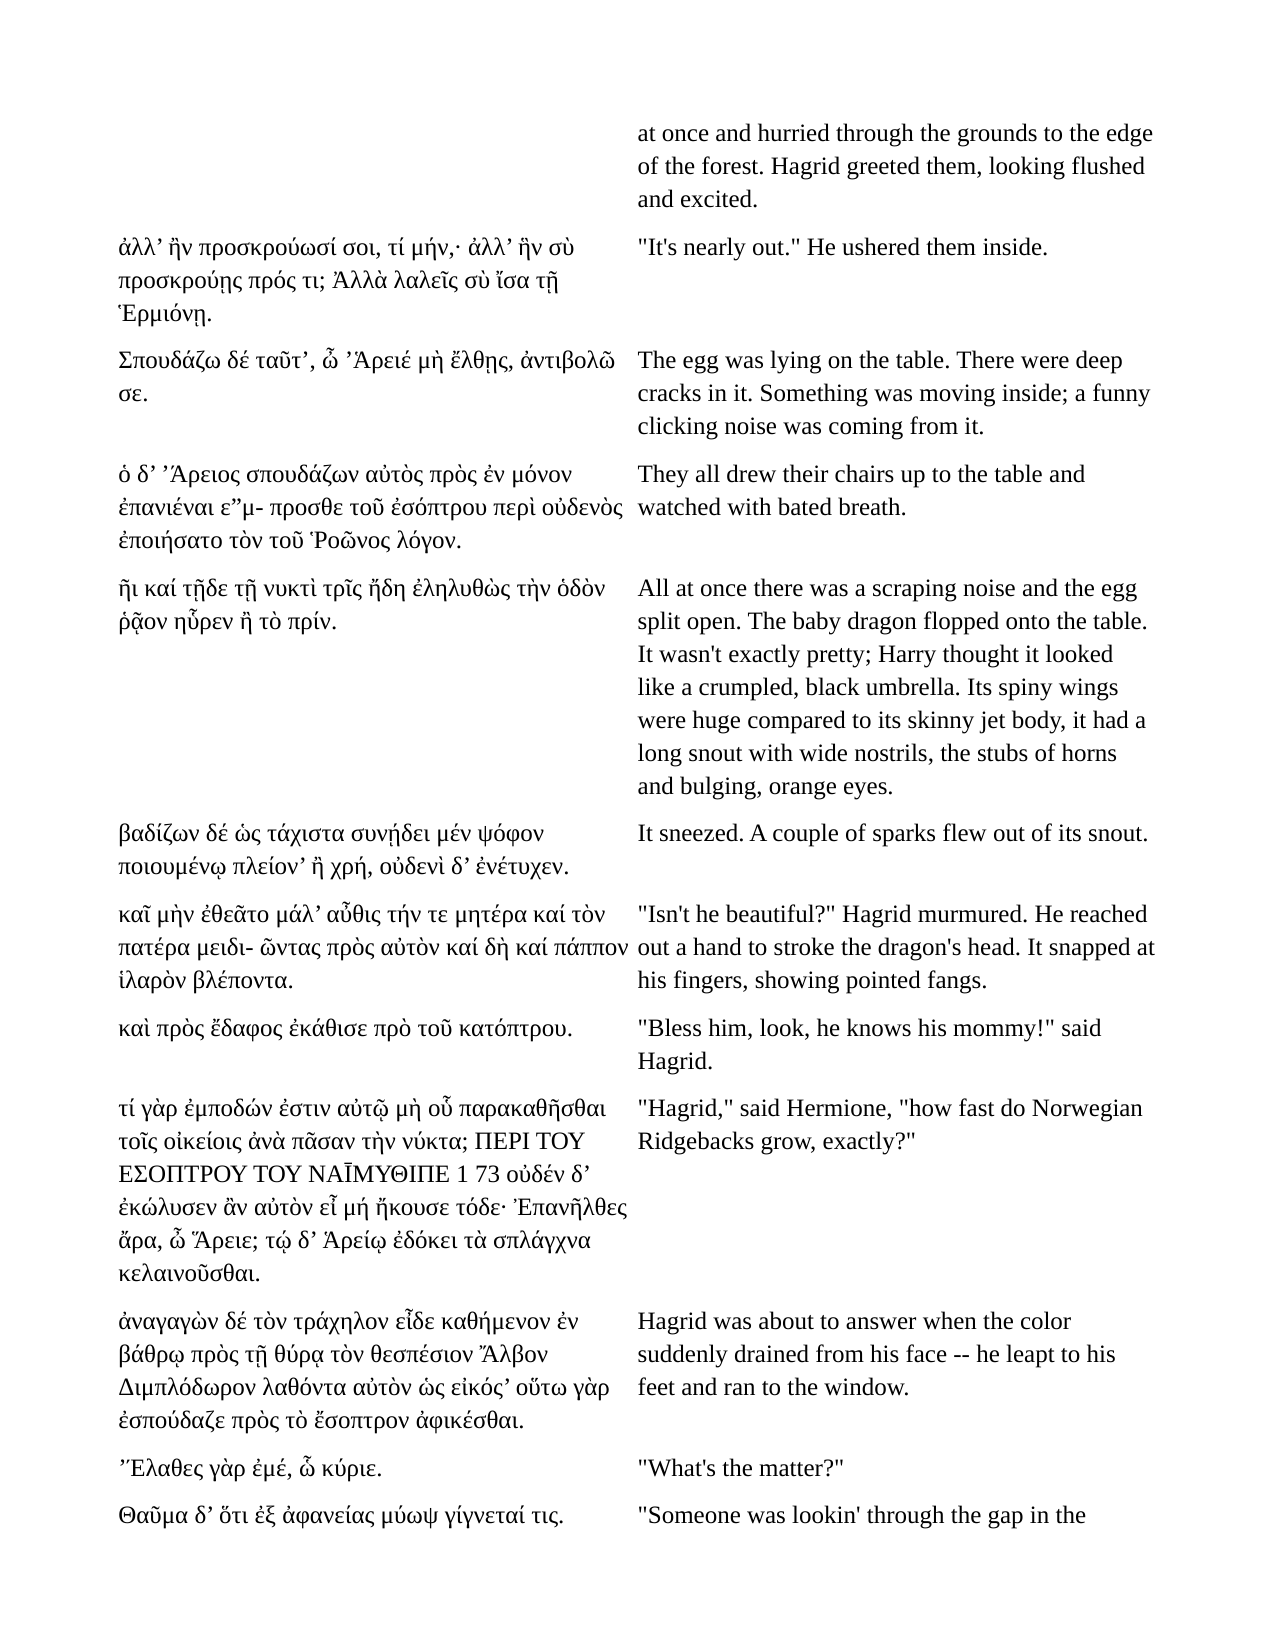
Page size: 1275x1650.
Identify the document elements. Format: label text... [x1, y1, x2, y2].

table_cell All at once there was a scraping noise and the egg split open. The baby dragon flopped onto the table. It wasn't exactly pretty; Harry thought it looked like a crumpled, black umbrella. Its spiny wings were huge compared to its skinny jet body, it had a long snout with wide nostrils, the stubs of horns and bulging, orange eyes. [638, 573, 1157, 818]
table_cell καῖ μὴν ἐθεᾶτο μάλ’ αὖθις τήν τε μητέρα καί τὸν πατέρα μειδι- ῶντας πρὸς αὐτὸν καί δὴ καί πάππον ἱλαρὸν βλέποντα. [118, 899, 637, 1013]
table_cell ἀλλ’ ἢν προσκρούωσί σοι, τί μήν,· ἀλλ’ ἣν σὺ προσκρούῃς πρός τι; Ἀλλὰ λαλεῖς σὺ ἴσα τῇ Ἑρμιόνῃ. [118, 232, 637, 345]
table_cell [118, 118, 637, 232]
table_cell "Isn't he beautiful?" Hagrid murmured. He reached out a hand to stroke the dragon's head. It snapped at his fingers, showing pointed fangs. [638, 899, 1157, 1013]
table_cell ἀναγαγὼν δέ τὸν τράχηλον εἶδε καθήμενον ἐν βάθρῳ πρὸς τῇ θύρᾳ τὸν θεσπέσιον Ἄλβον Διμπλόδωρον λαθόντα αὐτὸν ὡς εἰκός’ οὕτω γὰρ ἐσπούδαζε πρὸς τὸ ἔσοπτρον ἀφικέσθαι. [118, 1306, 637, 1453]
table_cell "Bless him, look, he knows his mommy!" said Hagrid. [638, 1013, 1157, 1093]
table_cell It sneezed. A couple of sparks flew out of its snout. [638, 819, 1157, 899]
table_cell "It's nearly out." He ushered them inside. [638, 232, 1157, 345]
table_cell Σπουδάζω δέ ταῦτ’, ὦ ’Ἁρειέ μὴ ἔλθῃς, ἀντιβολῶ σε. [118, 345, 637, 459]
table_cell βαδίζων δέ ὡς τάχιστα συνῄδει μέν ψόφον ποιουμένῳ πλείον’ ἢ χρή, οὐδενὶ δ’ ἐνέτυχεν. [118, 819, 637, 899]
table_cell "Someone was lookin' through the gap in the [638, 1500, 1157, 1529]
table_cell The egg was lying on the table. There were deep cracks in it. Something was moving inside; a funny clicking noise was coming from it. [638, 345, 1157, 459]
table_cell "What's the matter?" [638, 1453, 1157, 1500]
table_cell καὶ πρὸς ἔδαφος ἐκάθισε πρὸ τοῦ κατόπτρου. [118, 1013, 637, 1093]
table_cell ῆι καί τῇδε τῇ νυκτὶ τρῖς ἤδη ἐληλυθὼς τὴν ὁδὸν ῥᾷον ηὗρεν ἢ τὸ πρίν. [118, 573, 637, 818]
table_cell Hagrid was about to answer when the color suddenly drained from his face -- he leapt to his feet and ran to the window. [638, 1306, 1157, 1453]
table_cell "Hagrid," said Hermione, "how fast do Norwegian Ridgebacks grow, exactly?" [638, 1093, 1157, 1306]
table_cell Θαῦμα δ’ ὅτι ἐξ ἀφανείας μύωψ γίγνεταί τις. [118, 1500, 637, 1529]
table_cell They all drew their chairs up to the table and watched with bated breath. [638, 459, 1157, 573]
table_cell ’Έλαθες γὰρ ἐμέ, ὧ κύριε. [118, 1453, 637, 1500]
table_cell ὁ δ’ ’Άρειος σπουδάζων αὐτὸς πρὸς ἐν μόνον ἐπανιέναι ε”μ- προσθε τοῦ ἐσόπτρου περὶ οὐδενὸς ἐποιήσατο τὸν τοῦ Ῥοῶνος λόγον. [118, 459, 637, 573]
table_cell at once and hurried through the grounds to the edge of the forest. Hagrid greeted them, looking flushed and excited. [638, 118, 1157, 232]
table_cell τί γὰρ ἐμποδών ἐστιν αὐτῷ μὴ οὗ παρακαθῆσθαι τοῖς οἰκείοις ἀνὰ πᾶσαν τὴν νύκτα; ΠΕΡΙ ΤΟΥ ΕΣΟΠΤΡΟΥ ΤΟΥ ΝΑῙΜΥΘΙΠΕ 1 73 οὐδέν δ’ ἐκώλυσεν ἂν αὐτὸν εἶ μή ἤκουσε τόδε· Ἐπανῆλθες ἄρα, ὦ Ἅρειε; τῴ δ’ Ἁρείῳ ἐδόκει τὰ σπλάγχνα κελαινοῦσθαι. [118, 1093, 637, 1306]
